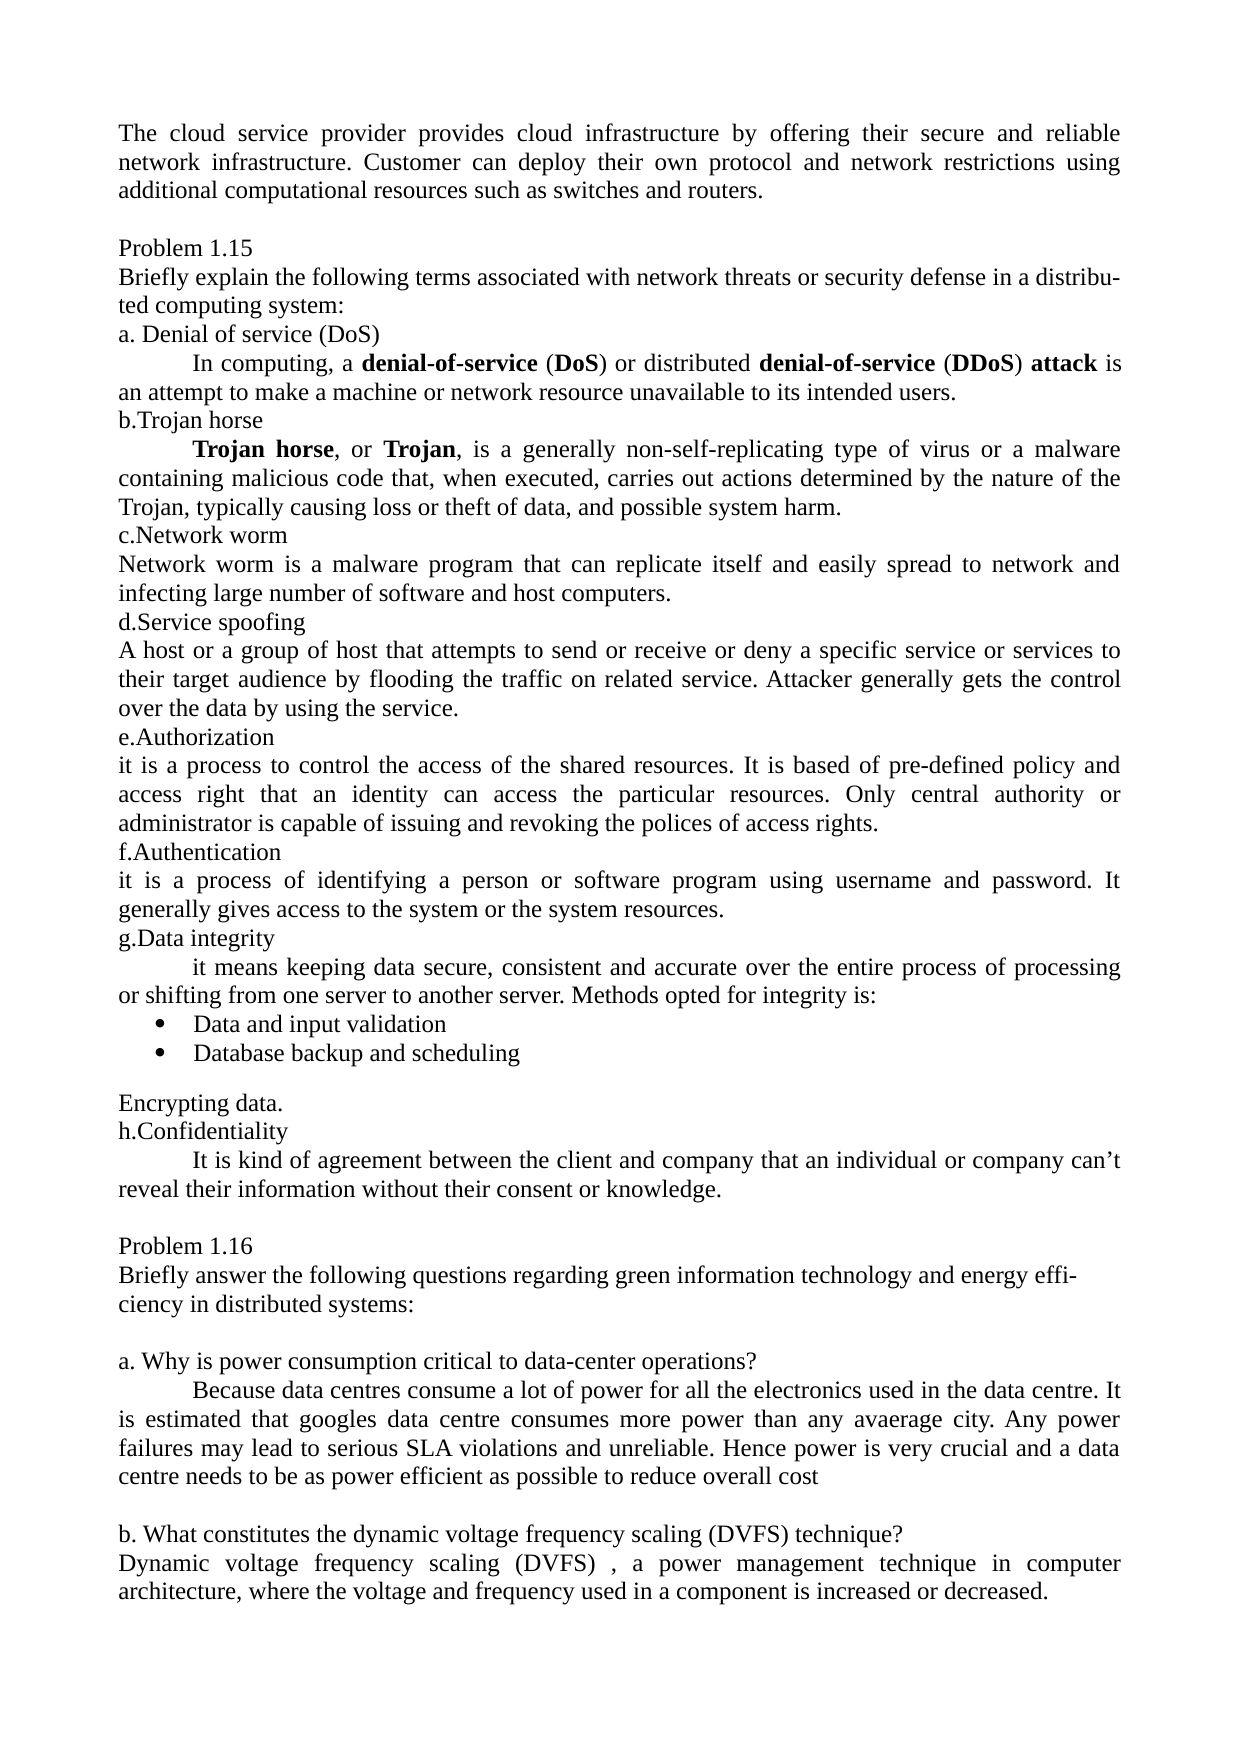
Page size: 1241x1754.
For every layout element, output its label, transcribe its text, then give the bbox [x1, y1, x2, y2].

text b. What constitutes the dynamic voltage frequency scaling (DVFS) technique? [118, 1519, 1122, 1548]
text Trojan horse, or Trojan, is a generally non-self-replicating type of virus or a malware containing malicious code that, when executed, carries out actions determined by the nature of the Trojan, typically causing loss or theft of data, and possible system harm. [118, 434, 1122, 521]
text Briefly explain the following terms associated with network threats or security defense in a distribu- [118, 262, 1122, 291]
text ciency in distributed systems: [118, 1289, 1122, 1318]
text b.Trojan horse [118, 406, 1122, 434]
text ted computing system: [118, 291, 1122, 319]
text c.Network worm [118, 521, 1122, 549]
text Encrypting data. [118, 1088, 1122, 1116]
text Network worm is a malware program that can replicate itself and easily spread to network and infecting large number of software and host computers. [118, 549, 1122, 607]
text d.Service spoofing [118, 607, 1122, 636]
list Database backup and scheduling [156, 1038, 1122, 1067]
text It is kind of agreement between the client and company that an individual or company can’t reveal their information without their consent or knowledge. [118, 1145, 1122, 1203]
text it is a process of identifying a person or software program using username and password. It generally gives access to the system or the system resources. [118, 866, 1122, 923]
text Briefly answer the following questions regarding green information technology and energy effi- [118, 1260, 1122, 1289]
text f.Authentication [118, 837, 1122, 866]
text Problem 1.15 [118, 233, 1122, 262]
text h.Confidentiality [118, 1116, 1122, 1145]
text it is a process to control the access of the shared resources. It is based of pre-defined policy and access right that an identity can access the particular resources. Only central authority or administrator is capable of issuing and revoking the polices of access rights. [118, 751, 1122, 837]
text Dynamic voltage frequency scaling (DVFS) , a power management technique in computer architecture, where the voltage and frequency used in a component is increased or decreased. [118, 1548, 1122, 1605]
text A host or a group of host that attempts to send or receive or deny a specific service or services to their target audience by flooding the traffic on related service. Attacker generally gets the control over the data by using the service. [118, 636, 1122, 722]
text Problem 1.16 [118, 1231, 1122, 1260]
text In computing, a denial-of-service (DoS) or distributed denial-of-service (DDoS) attack is an attempt to make a machine or network resource unavailable to its intended users. [118, 348, 1122, 406]
text e.Authorization [118, 722, 1122, 751]
text it means keeping data secure, consistent and accurate over the entire process of processing or shifting from one server to another server. Methods opted for integrity is: [118, 952, 1122, 1009]
text g.Data integrity [118, 923, 1122, 952]
list Data and input validation [156, 1009, 1122, 1038]
text Because data centres consume a lot of power for all the electronics used in the data centre. It is estimated that googles data centre consumes more power than any avaerage city. Any power failures may lead to serious SLA violations and unreliable. Hence power is very crucial and a data centre needs to be as power efficient as possible to reduce overall cost [118, 1375, 1122, 1490]
text a. Why is power consumption critical to data-center operations? [118, 1346, 1122, 1375]
text a. Denial of service (DoS) [118, 319, 1122, 348]
text The cloud service provider provides cloud infrastructure by offering their secure and reliable network infrastructure. Customer can deploy their own protocol and network restrictions using additional computational resources such as switches and routers. [118, 118, 1122, 204]
